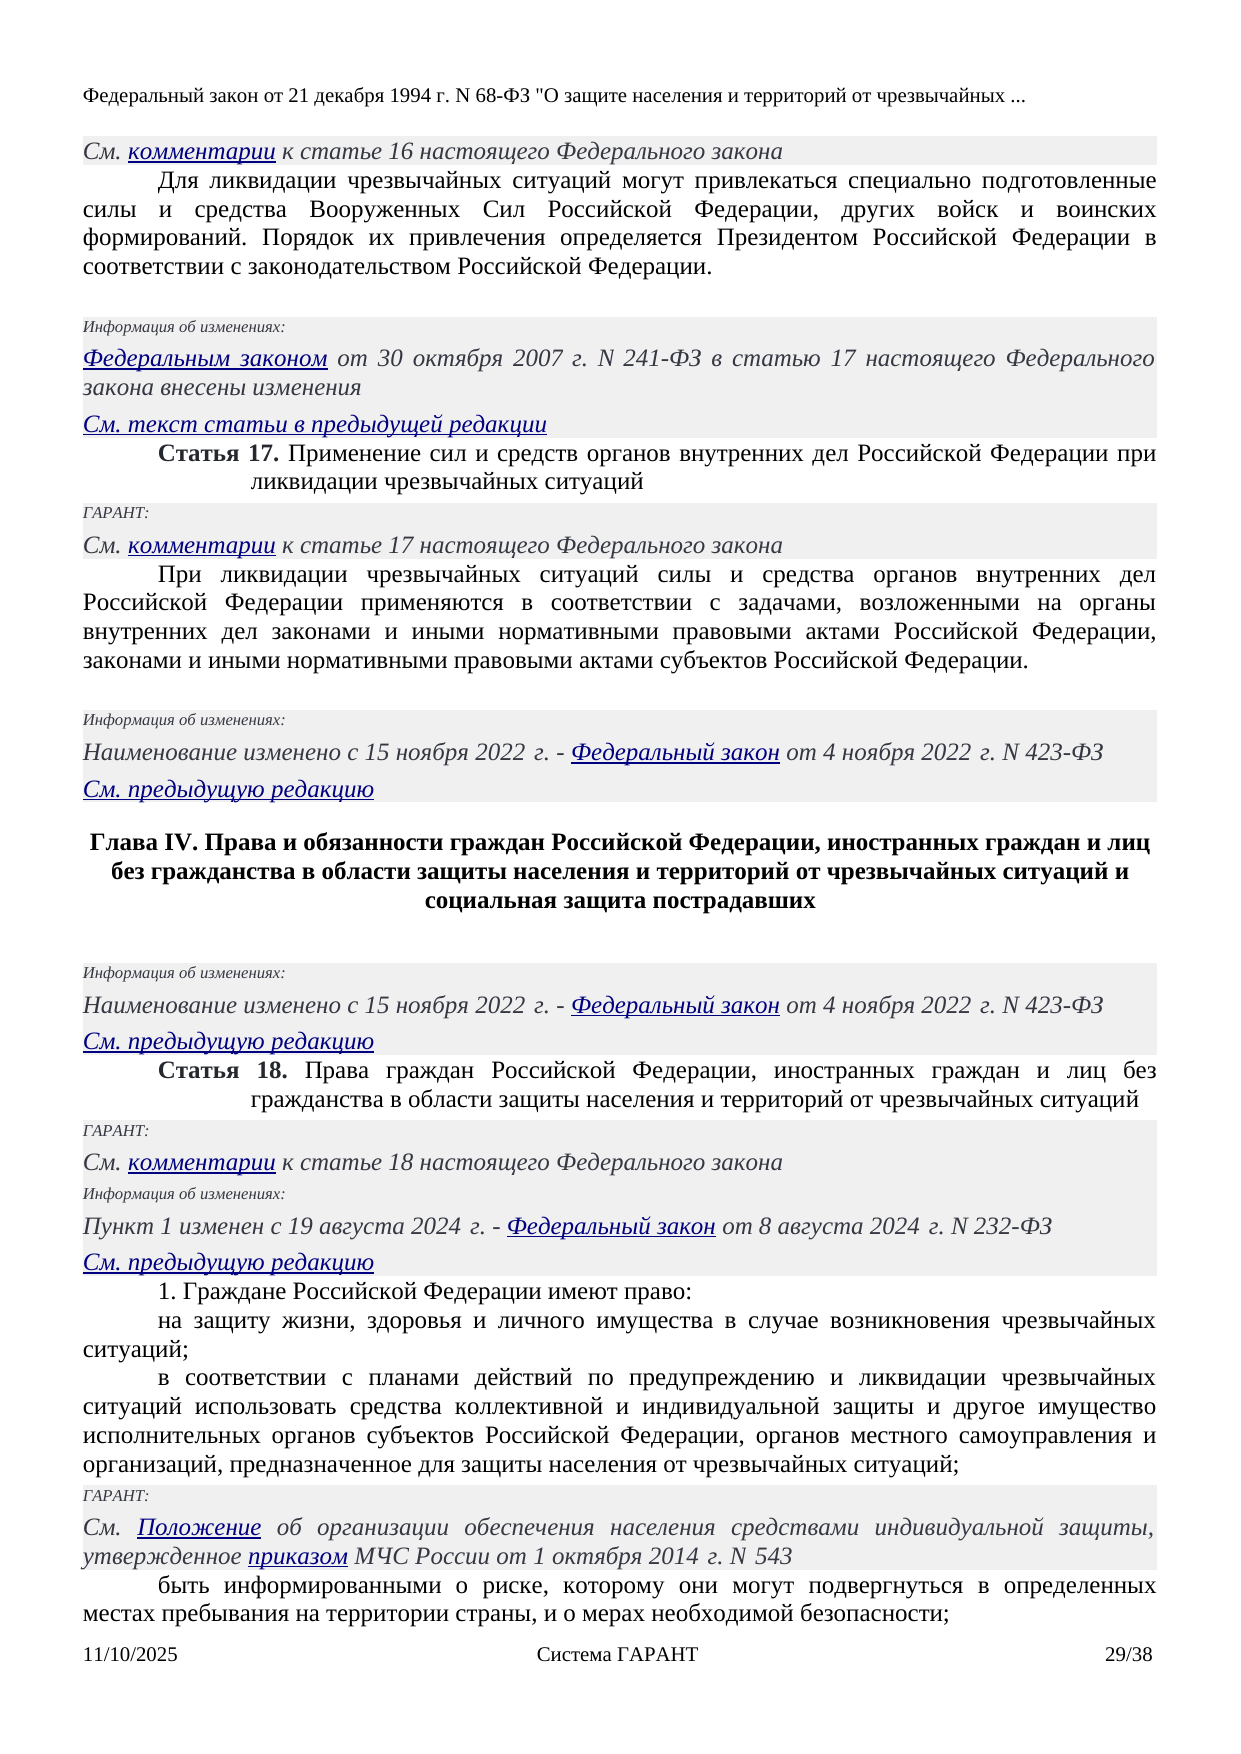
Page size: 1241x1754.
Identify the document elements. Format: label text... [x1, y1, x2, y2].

text ГАРАНТ: [151, 503, 1157, 522]
text При ликвидации чрезвычайных ситуаций силы и средства органов внутренних дел Российской Федерации применяются в соответствии с задачами, возложенными на органы внутренних дел законами и иными нормативными правовыми актами Российской Федерации, законами и иными нормативными правовыми актами субъектов Российской Федерации. [83, 559, 1157, 674]
text Федеральным законом от 30 октября 2007 г. N 241-ФЗ в статью 17 настоящего Федерального закона внесены изменения [364, 372, 1157, 401]
text См. предыдущую редакцию [377, 1026, 1157, 1055]
text в соответствии с планами действий по предупреждению и ликвидации чрезвычайных ситуаций использовать средства коллективной и индивидуальной защиты и другое имущество исполнительных органов субъектов Российской Федерации, органов местного самоуправления и организаций, предназначенное для защиты населения от чрезвычайных ситуаций; [83, 1362, 1157, 1477]
text ГАРАНТ: [151, 1485, 1157, 1504]
text 1. Граждане Российской Федерации имеют право: [83, 1276, 1157, 1305]
text Информация об изменениях: [287, 963, 1157, 982]
text Статья 18. Права граждан Российской Федерации, иностранных граждан и лиц без гражданства в области защиты населения и территорий от чрезвычайных ситуаций [158, 1055, 1157, 1113]
text Пункт 1 изменен с 19 августа 2024 г. - Федеральный закон от 8 августа 2024 г. N 232-ФЗ [1054, 1211, 1157, 1240]
text См. комментарии к статье 18 настоящего Федерального закона [83, 1147, 1157, 1176]
text См. Положение об организации обеспечения населения средствами индивидуальной защиты, утвержденное приказом МЧС России от 1 октября 2014 г. N 543 [795, 1541, 1157, 1570]
text Информация об изменениях: [287, 710, 1157, 729]
text См. предыдущую редакцию [83, 1247, 1157, 1276]
text на защиту жизни, здоровья и личного имущества в случае возникновения чрезвычайных ситуаций; [83, 1305, 1157, 1362]
text ГАРАНТ: [151, 1120, 1157, 1139]
text См. текст статьи в предыдущей редакции [549, 409, 1157, 438]
text Для ликвидации чрезвычайных ситуаций могут привлекаться специально подготовленные силы и средства Вооруженных Сил Российской Федерации, других войск и воинских формирований. Порядок их привлечения определяется Президентом Российской Федерации в соответствии с законодательством Российской Федерации. [83, 165, 1157, 280]
text Информация об изменениях: [287, 1184, 1157, 1203]
text См. предыдущую редакцию [377, 774, 1157, 802]
subtitle Глава IV. Права и обязанности граждан Российской Федерации, иностранных граждан и лиц без гражданства в области защиты населения и территорий от чрезвычайных ситуаций и социальная защита пострадавших [83, 827, 1157, 914]
text Статья 17. Применение сил и средств органов внутренних дел Российской Федерации при ликвидации чрезвычайных ситуаций [158, 438, 1157, 495]
text быть информированными о риске, которому они могут подвергнуться в определенных местах пребывания на территории страны, и о мерах необходимой безопасности; [83, 1570, 1157, 1627]
text См. комментарии к статье 16 настоящего Федерального закона [785, 136, 1157, 165]
text См. комментарии к статье 17 настоящего Федерального закона [785, 530, 1157, 559]
text Информация об изменениях: [287, 317, 1157, 336]
